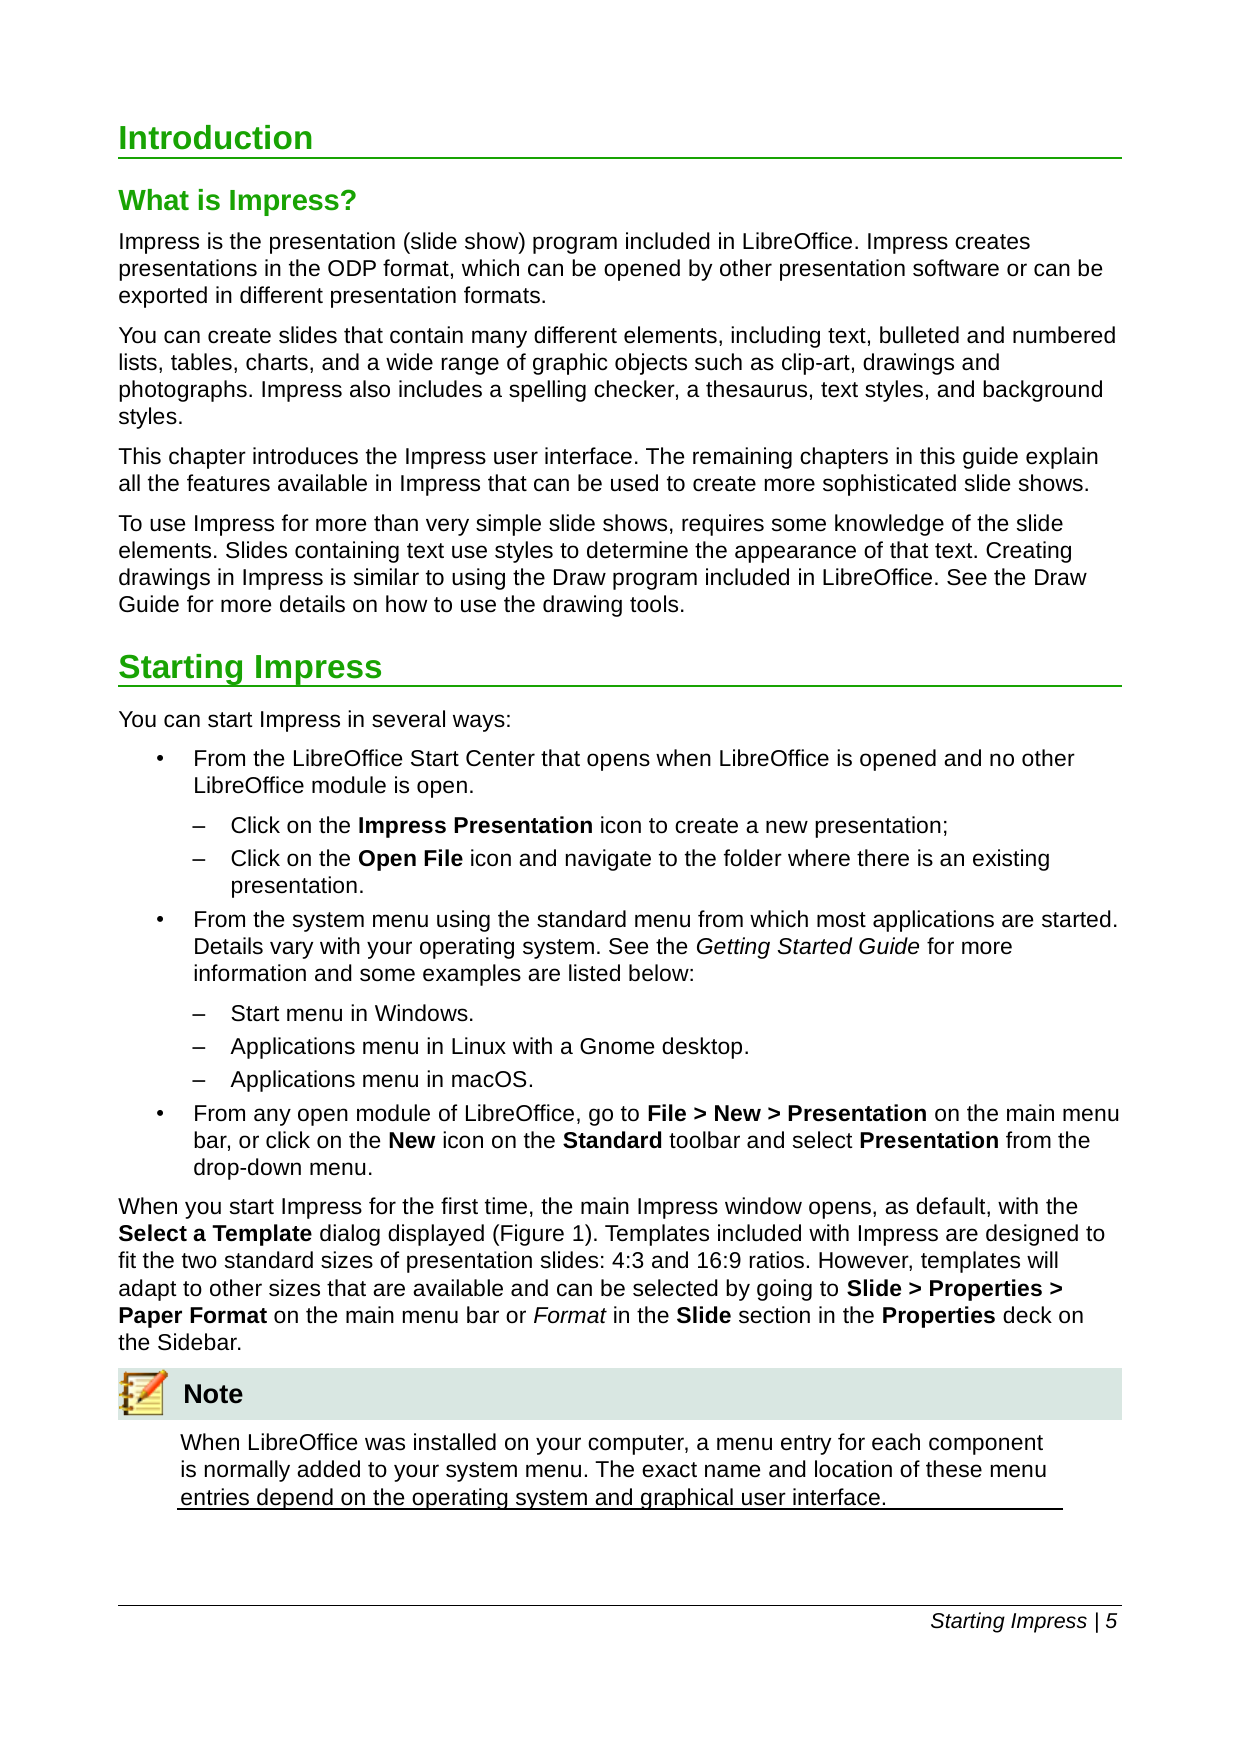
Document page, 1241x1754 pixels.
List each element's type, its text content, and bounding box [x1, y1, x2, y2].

list From any open module of LibreOffice, go to File > New > Presentation on the main menu bar, or click on the New icon on the Standard toolbar and select Presentation from the drop-down menu. [156, 1099, 1122, 1180]
list Start menu in Windows. [192, 999, 1122, 1026]
subtitle Starting Impress [118, 647, 1122, 685]
text You can create slides that contain many different elements, including text, bulleted and numbered lists, tables, charts, and a wide range of graphic objects such as clip-art, drawings and photographs. Impress also includes a spelling checker, a thesaurus, text styles, and background styles. [118, 321, 1122, 430]
text When you start Impress for the first time, the main Impress window opens, as default, with the Select a Template dialog displayed (Figure 1). Templates included with Impress are designed to fit the two standard sizes of presentation slides: 4:3 and 16:9 ratios. However, templates will adapt to other sizes that are available and can be selected by going to Slide > Properties > Paper Format on the main menu bar or Format in the Slide section in the Properties deck on the Sidebar. [118, 1193, 1122, 1355]
text When LibreOffice was installed on your computer, a menu entry for each component is normally added to your system menu. The exact name and location of these menu entries depend on the operating system and graphical user interface. [177, 1426, 1063, 1508]
subtitle Introduction [118, 118, 1122, 157]
list Applications menu in macOS. [192, 1066, 1122, 1093]
picture [119, 1368, 170, 1419]
list Click on the Impress Presentation icon to create a new presentation; [192, 811, 1122, 838]
list Click on the Open File icon and navigate to the folder where there is an existing presentation. [192, 845, 1122, 899]
text This chapter introduces the Impress user interface. The remaining chapters in this guide explain all the features available in Impress that can be used to create more sophisticated slide shows. [118, 442, 1122, 496]
text To use Impress for more than very simple slide shows, requires some knowledge of the slide elements. Slides containing text use styles to determine the appearance of that text. Creating drawings in Impress is similar to using the Draw program included in LibreOffice. See the Draw Guide for more details on how to use the drawing tools. [118, 509, 1122, 617]
list From the LibreOffice Start Center that opens when LibreOffice is opened and no other LibreOffice module is open. [156, 745, 1122, 799]
list From the system menu using the standard menu from which most applications are started. Details vary with your operating system. See the Getting Started Guide for more information and some examples are listed below: [156, 905, 1122, 986]
list Applications menu in Linux with a Gnome desktop. [192, 1032, 1122, 1059]
text Impress is the presentation (slide show) program included in LibreOffice. Impress creates presentations in the ODP format, which can be opened by other presentation software or can be exported in different presentation formats. [118, 228, 1122, 309]
subtitle Note [118, 1368, 1122, 1420]
subtitle What is Impress? [118, 182, 1122, 216]
list You can start Impress in several ways: [118, 705, 1122, 732]
